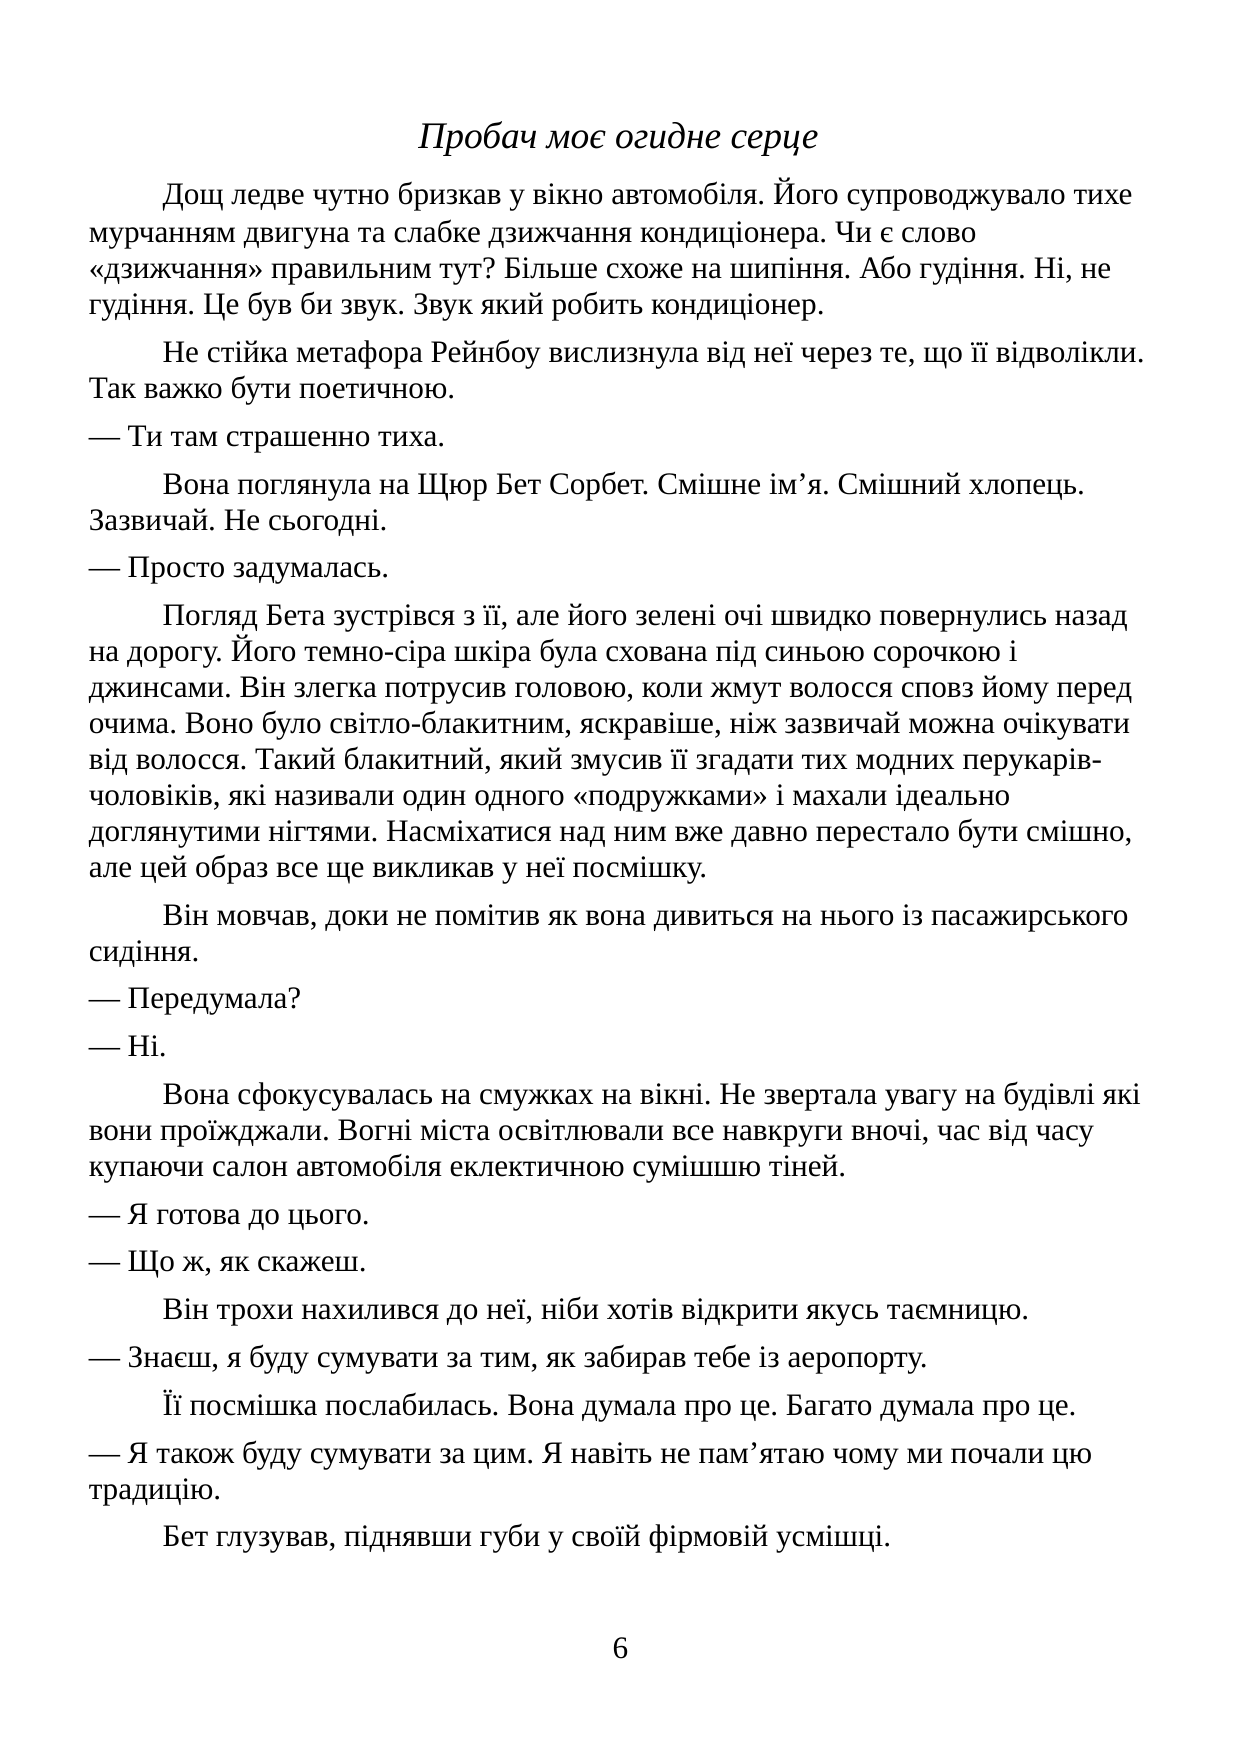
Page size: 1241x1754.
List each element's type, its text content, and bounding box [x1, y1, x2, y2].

text Не стійка метафора Рейнбоу вислизнула від неї через те, що її відволікли. Так важко бути поетичною. [88, 333, 1152, 405]
text — Ні. [88, 1027, 1152, 1063]
text Він трохи нахилився до неї, ніби хотів відкрити якусь таємницю. [88, 1291, 1152, 1326]
text — Знаєш, я буду сумувати за тим, як забирав тебе із аеропорту. [88, 1338, 1152, 1374]
text Її посмішка послабилась. Вона думала про це. Багато думала про це. [88, 1386, 1152, 1422]
text — Ти там страшенно тиха. [88, 417, 1152, 453]
text — Я готова до цього. [88, 1195, 1152, 1231]
text Дощ ледве чутно бризкав у вікно автомобіля. Його супроводжувало тихе мурчанням двигуна та слабке дзижчання кондиціонера. Чи є слово «дзижчання» правильним тут? Більше схоже на шипіння. Або гудіння. Ні, не гудіння. Це був би звук. Звук який робить кондиціонер. [88, 175, 1152, 321]
text Вона сфокусувалась на смужках на вікні. Не звертала увагу на будівлі які вони проїжджали. Вогні міста освітлювали все навкруги вночі, час від часу купаючи салон автомобіля еклектичною сумішшю тіней. [88, 1075, 1152, 1183]
subtitle Пробач моє огидне серце [88, 113, 1152, 157]
text Він мовчав, доки не помітив як вона дивиться на нього із пасажирського сидіння. [88, 896, 1152, 968]
text Вона поглянула на Щюр Бет Сорбет. Смішне ім’я. Смішний хлопець. Зазвичай. Не сьогодні. [88, 465, 1152, 537]
text Погляд Бета зустрівся з її, але його зелені очі швидко повернулись назад на дорогу. Його темно-сіра шкіра була схована під синьою сорочкою і джинсами. Він злегка потрусив головою, коли жмут волосся сповз йому перед очима. Воно було світло-блакитним, яскравіше, ніж зазвичай можна очікувати від волосся. Такий блакитний, який змусив її згадати тих модних перукарів-чоловіків, які називали один одного «подружками» і махали ідеально доглянутими нігтями. Насміхатися над ним вже давно перестало бути смішно, але цей образ все ще викликав у неї посмішку. [88, 596, 1152, 884]
text — Я також буду сумувати за цим. Я навіть не пам’ятаю чому ми почали цю традицію. [88, 1434, 1152, 1506]
text — Просто задумалась. [88, 549, 1152, 584]
text — Що ж, як скажеш. [88, 1243, 1152, 1279]
text — Передумала? [88, 979, 1152, 1016]
text Бет глузував, піднявши губи у своїй фірмовій усмішці. [88, 1518, 1152, 1554]
